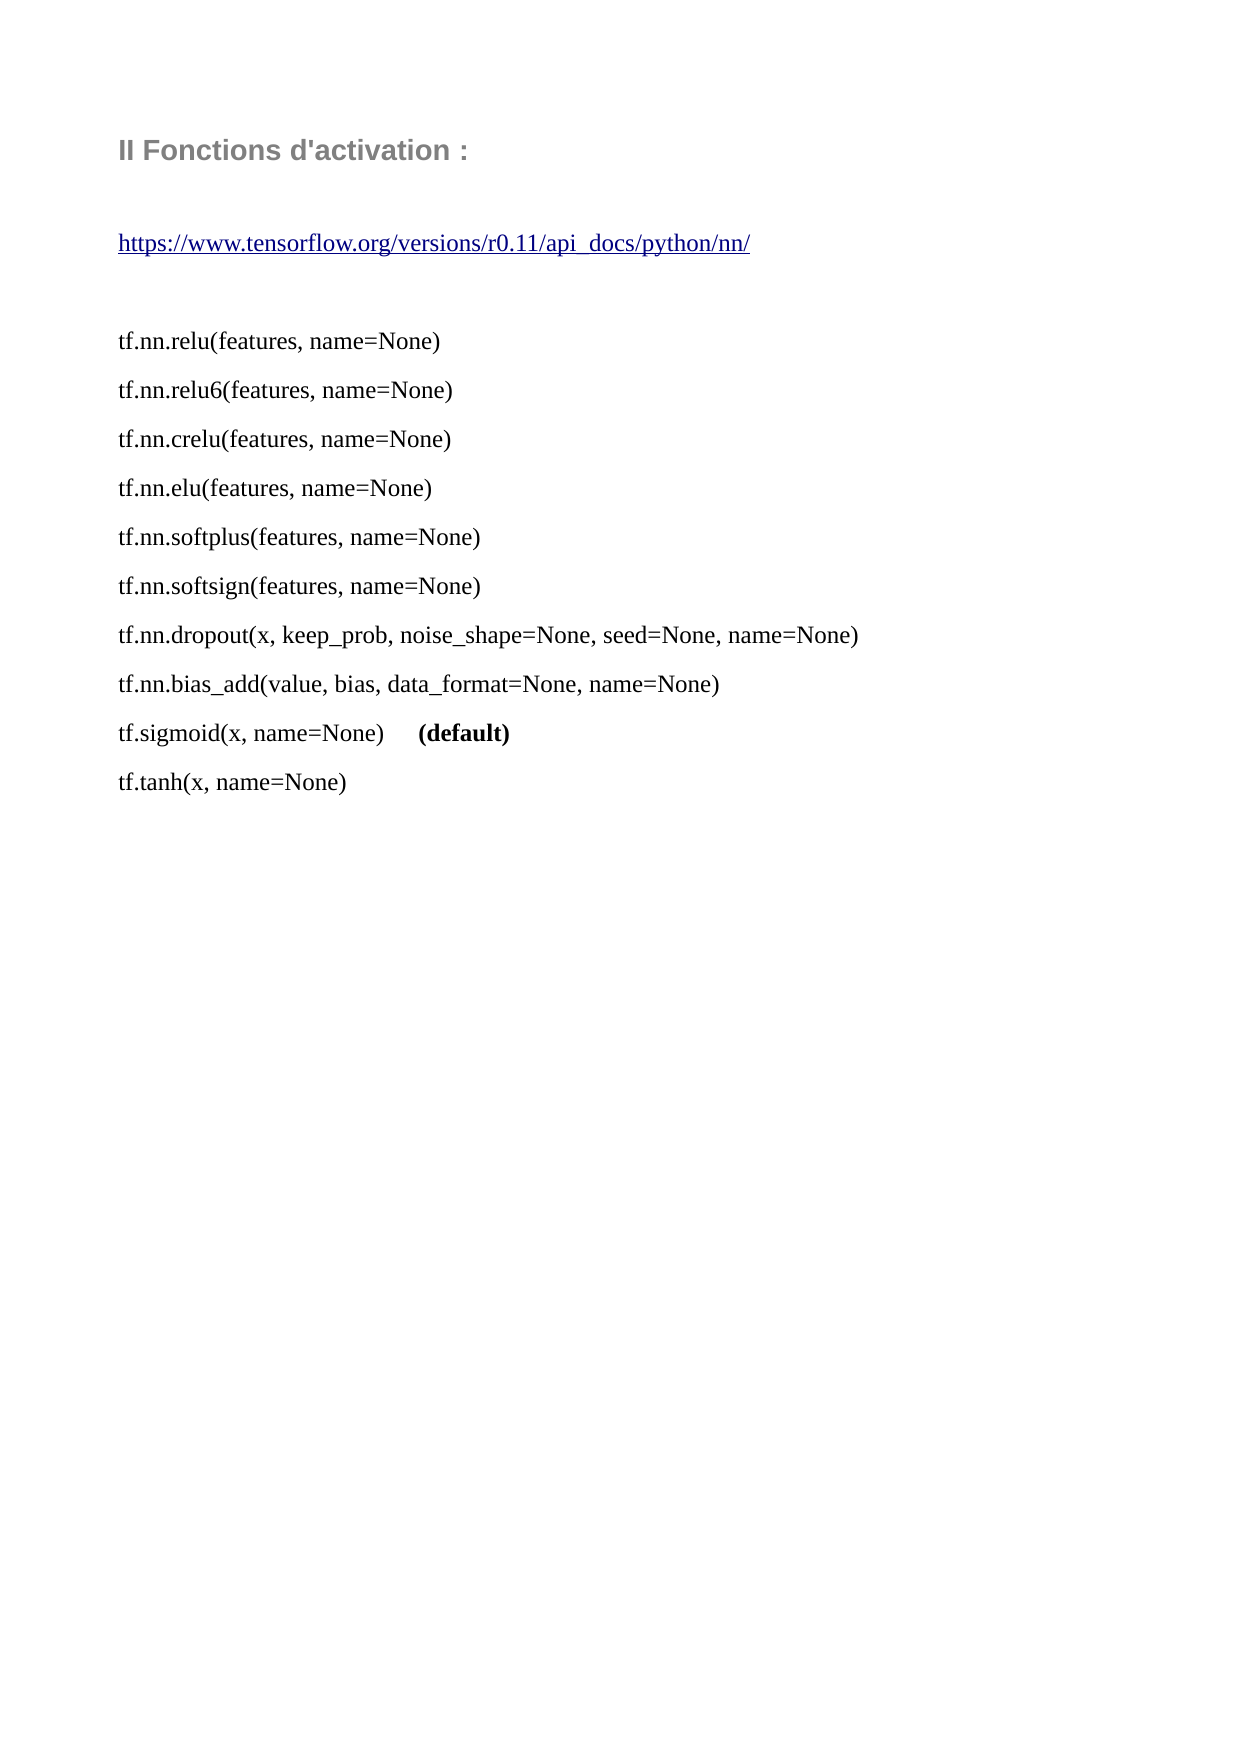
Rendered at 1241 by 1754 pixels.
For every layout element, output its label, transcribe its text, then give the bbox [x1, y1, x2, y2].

subtitle II Fonctions d'activation : [118, 133, 1122, 166]
list tf.nn.dropout(x, keep_prob, noise_shape=None, seed=None, name=None) [118, 620, 1122, 649]
list tf.nn.softplus(features, name=None) [118, 522, 1122, 551]
list tf.nn.softsign(features, name=None) [118, 571, 1122, 600]
list tf.nn.elu(features, name=None) [118, 473, 1122, 502]
text tf.sigmoid(x, name=None) (default) [118, 718, 1122, 747]
text tf.nn.relu(features, name=None) [118, 326, 1122, 355]
list tf.nn.relu6(features, name=None) [118, 375, 1122, 404]
list tf.nn.bias_add(value, bias, data_format=None, name=None) [118, 669, 1122, 698]
list tf.tanh(x, name=None) [118, 767, 1122, 796]
text https://www.tensorflow.org/versions/r0.11/api_docs/python/nn/ [118, 228, 1122, 257]
list tf.nn.crelu(features, name=None) [118, 424, 1122, 453]
